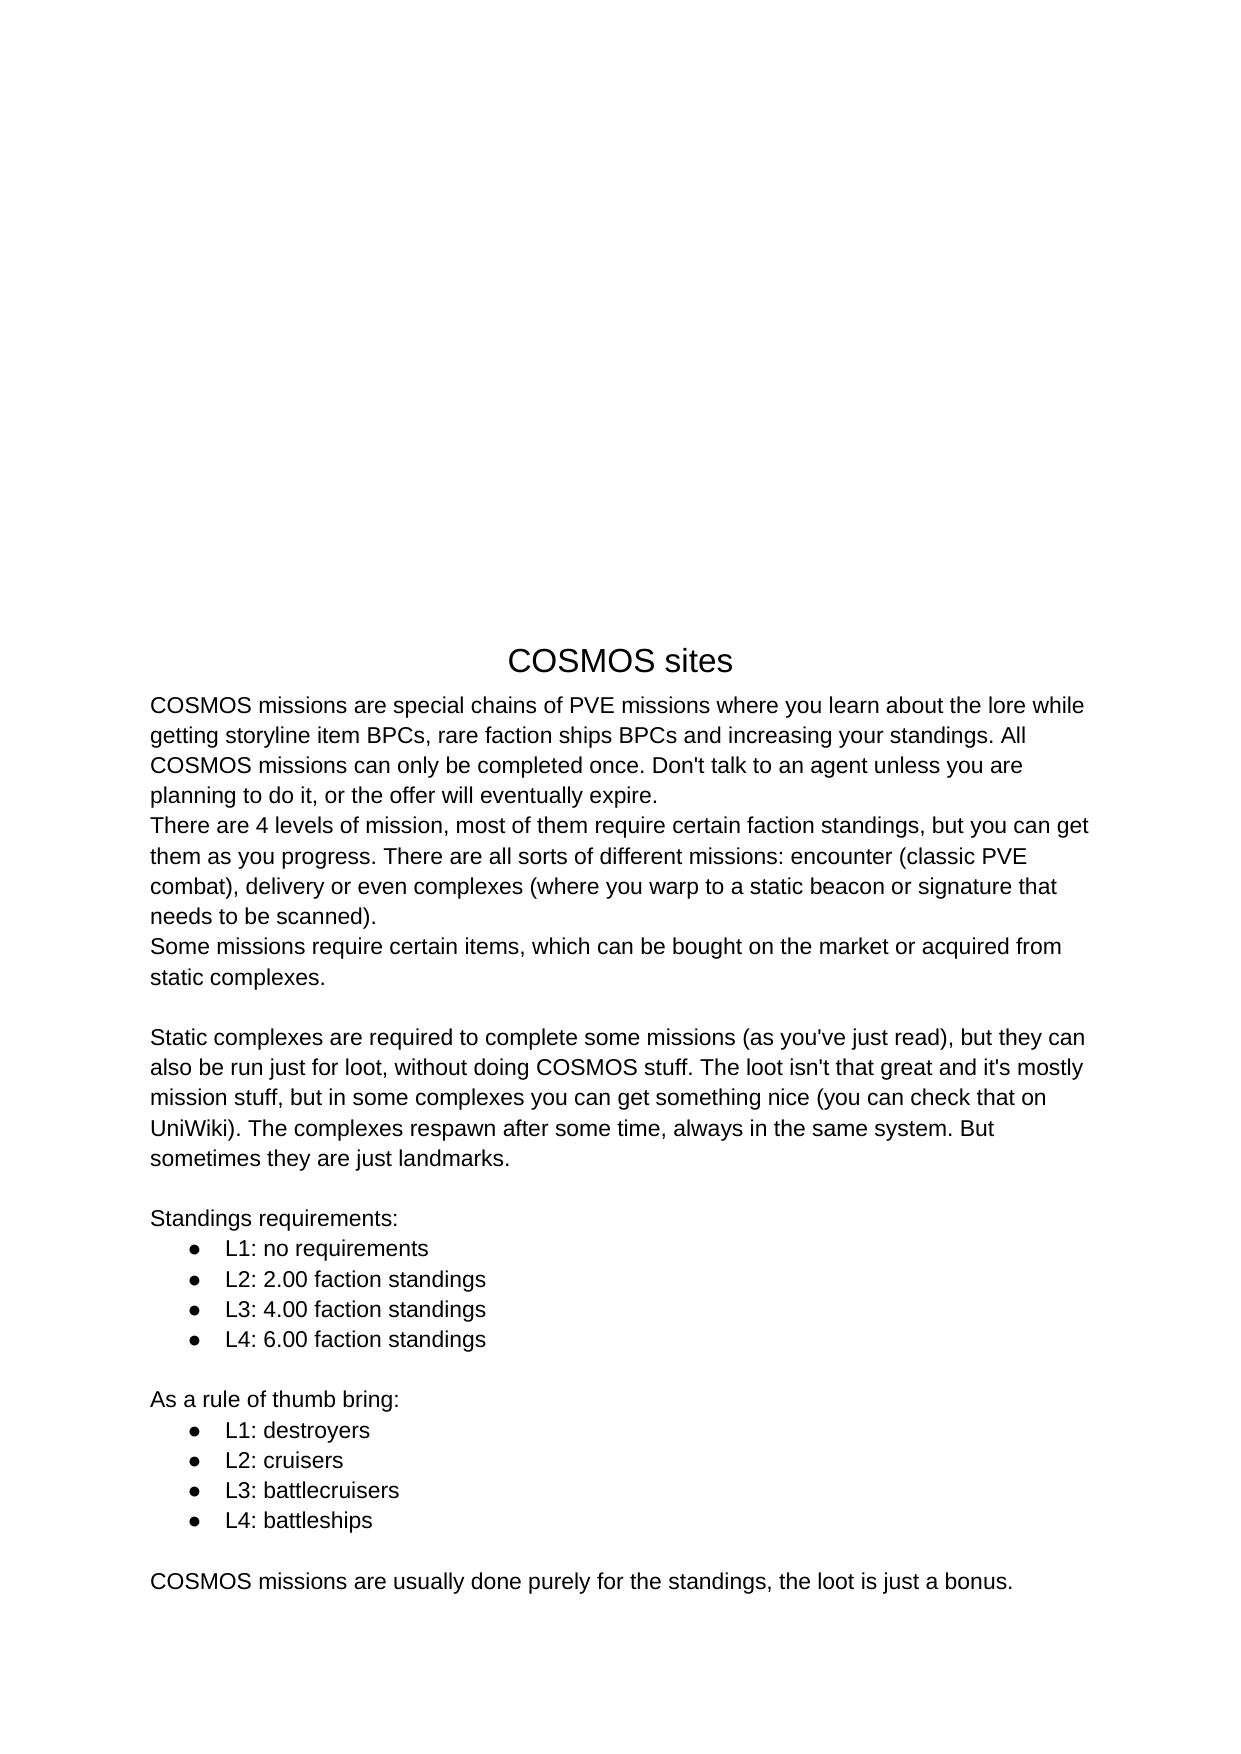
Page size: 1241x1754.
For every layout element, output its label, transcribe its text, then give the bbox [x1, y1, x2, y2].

text Static complexes are required to complete some missions (as you've just read), but they can also be run just for loot, without doing COSMOS stuff. The loot isn't that great and it's mostly mission stuff, but in some complexes you can get something nice (you can check that on UniWiki). The complexes respawn after some time, always in the same system. But sometimes they are just landmarks. [150, 1024, 1090, 1171]
text COSMOS missions are special chains of PVE missions where you learn about the lore while getting storyline item BPCs, rare faction ships BPCs and increasing your standings. All COSMOS missions can only be completed once. Don't talk to an agent unless you are planning to do it, or the offer will eventually expire. [150, 692, 1090, 808]
text COSMOS missions are usually done purely for the standings, the loot is just a bonus. [150, 1568, 1090, 1594]
text There are 4 levels of mission, most of them require certain faction standings, but you can get them as you progress. There are all sorts of different missions: encounter (classic PVE combat), delivery or even complexes (where you warp to a static beacon or signature that needs to be scanned). [150, 812, 1090, 929]
list L2: cruisers [187, 1447, 1090, 1473]
text As a rule of thumb bring: [150, 1386, 1090, 1413]
list L4: 6.00 faction standings [187, 1326, 1090, 1352]
list L4: battleships [187, 1507, 1090, 1533]
subtitle COSMOS sites [150, 641, 1090, 679]
list L3: 4.00 faction standings [187, 1296, 1090, 1322]
text Some missions require certain items, which can be bought on the market or acquired from static complexes. [150, 933, 1090, 990]
text Standings requirements: [150, 1205, 1090, 1231]
list L1: destroyers [187, 1417, 1090, 1443]
list L3: battlecruisers [187, 1477, 1090, 1503]
list L2: 2.00 faction standings [187, 1266, 1090, 1292]
list L1: no requirements [187, 1235, 1090, 1262]
